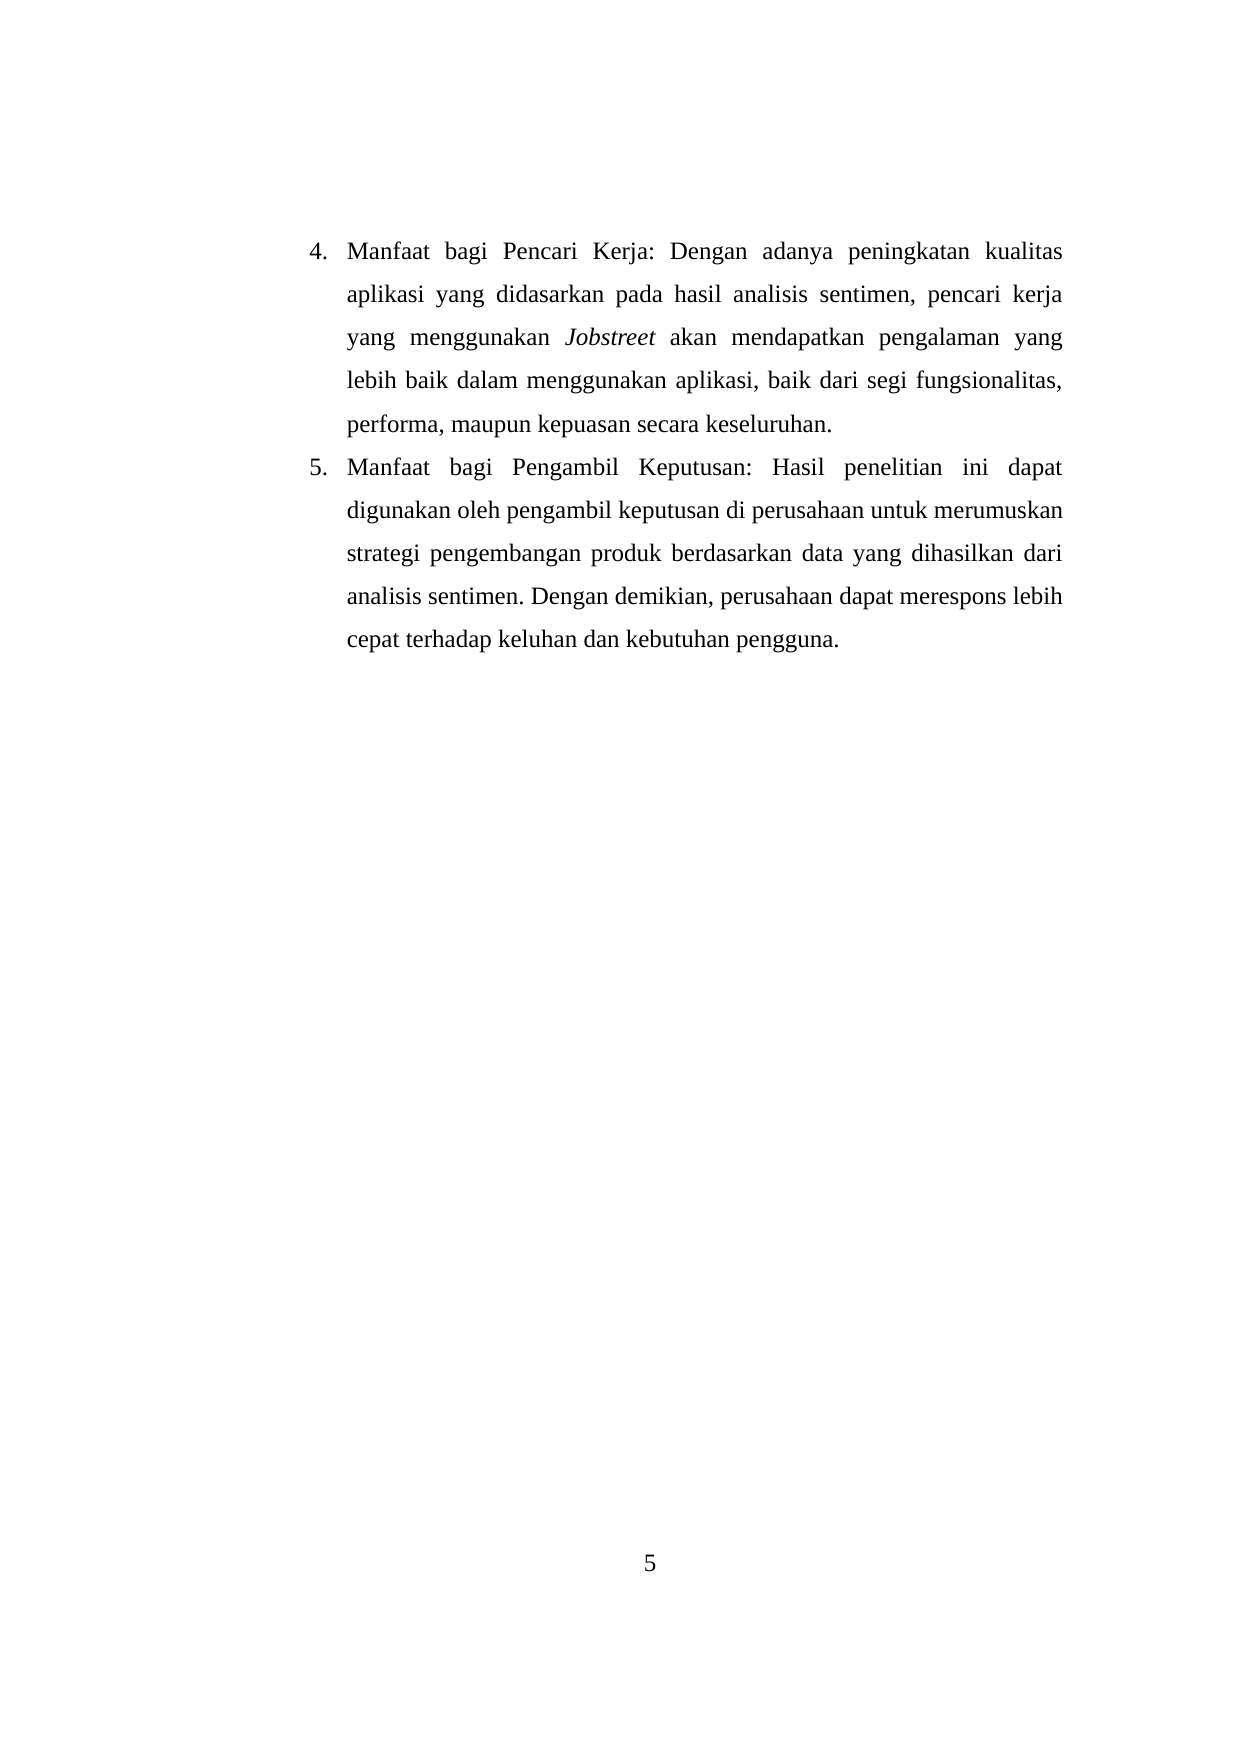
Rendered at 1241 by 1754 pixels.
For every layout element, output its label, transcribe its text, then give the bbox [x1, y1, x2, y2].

list Manfaat bagi Pencari Kerja: Dengan adanya peningkatan kualitas aplikasi yang didasarkan pada hasil analisis sentimen, pencari kerja yang menggunakan Jobstreet akan mendapatkan pengalaman yang lebih baik dalam menggunakan aplikasi, baik dari segi fungsionalitas, performa, maupun kepuasan secara keseluruhan. [309, 236, 1063, 437]
list Manfaat bagi Pengambil Keputusan: Hasil penelitian ini dapat digunakan oleh pengambil keputusan di perusahaan untuk merumuskan strategi pengembangan produk berdasarkan data yang dihasilkan dari analisis sentimen. Dengan demikian, perusahaan dapat merespons lebih cepat terhadap keluhan dan kebutuhan pengguna. [309, 452, 1063, 653]
